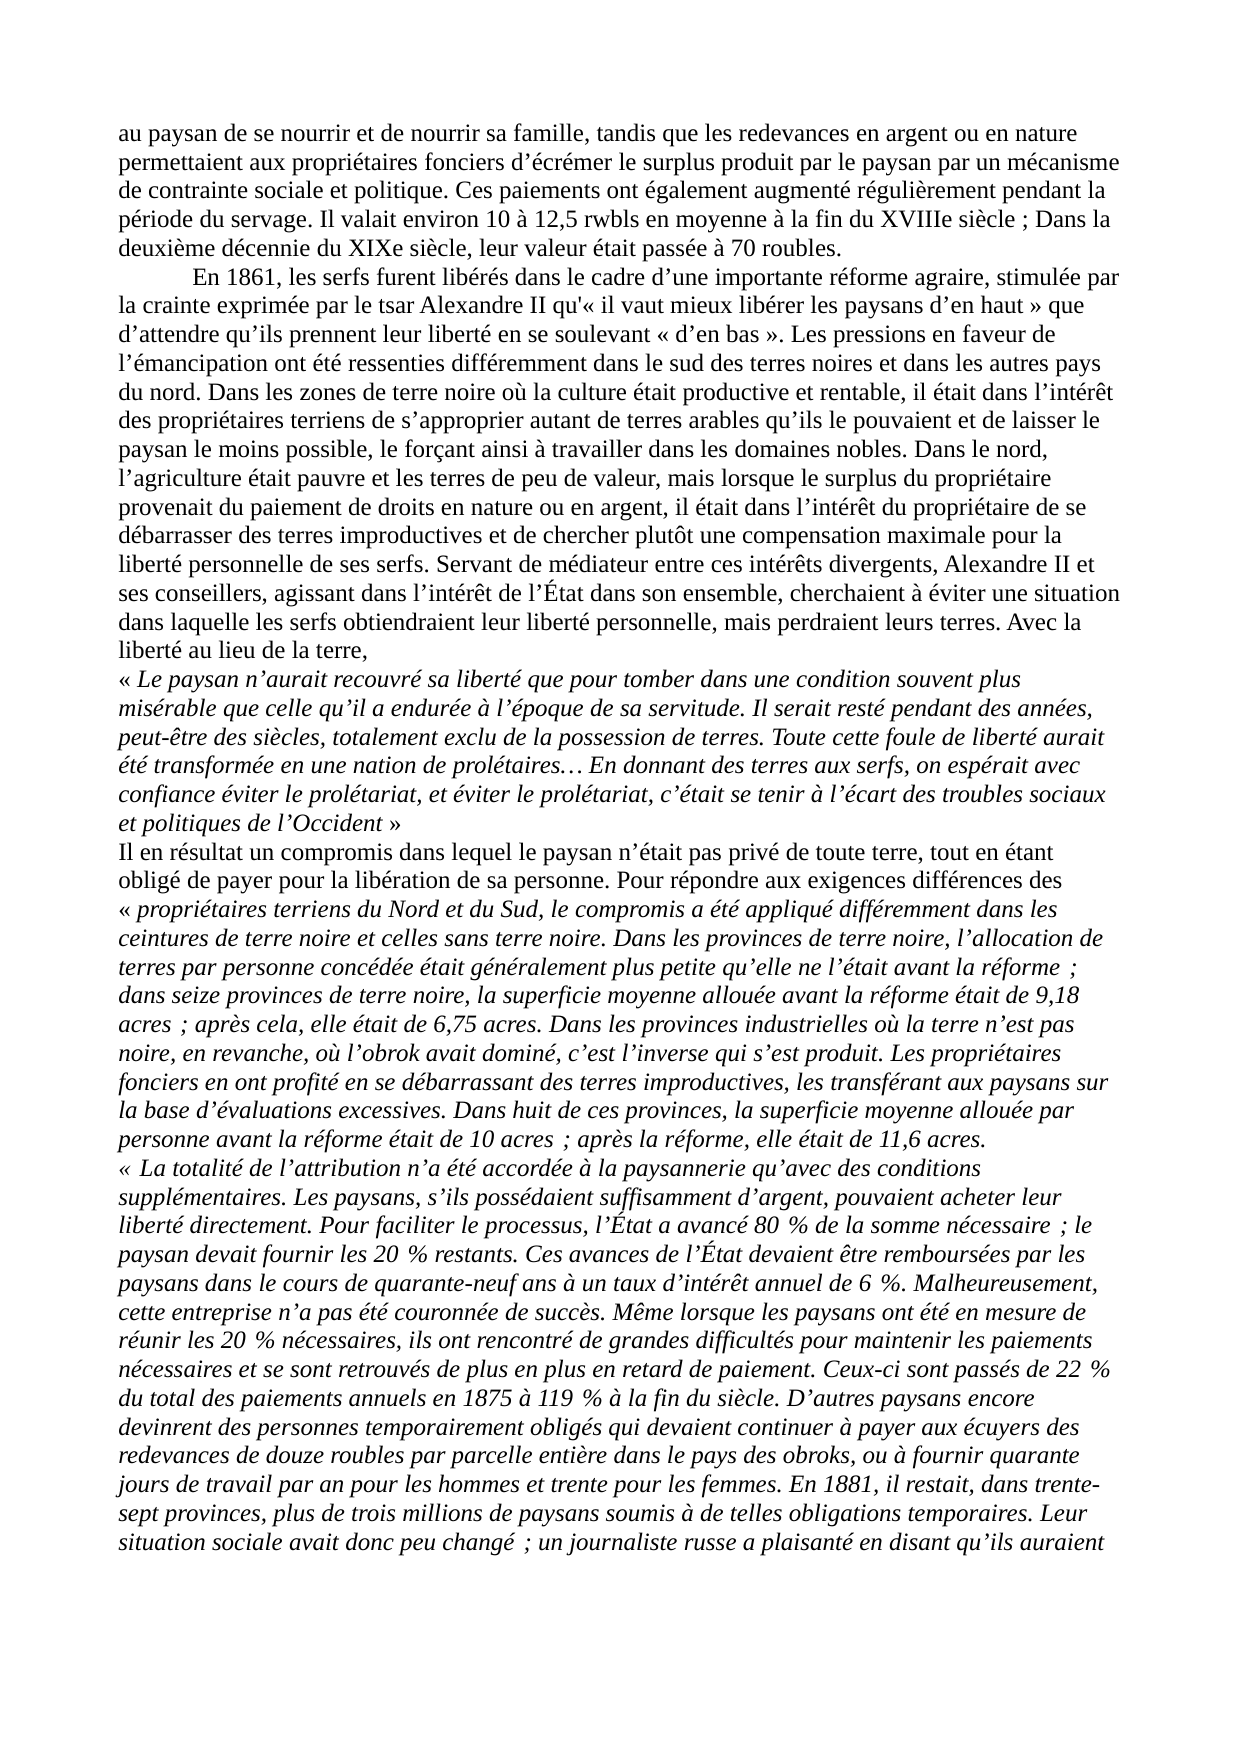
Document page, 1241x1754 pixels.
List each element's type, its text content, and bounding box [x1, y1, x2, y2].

text En 1861, les serfs furent libérés dans le cadre d’une importante réforme agraire, stimulée par la crainte exprimée par le tsar Alexandre II qu'« il vaut mieux libérer les paysans d’en haut » que d’attendre qu’ils prennent leur liberté en se soulevant « d’en bas ». Les pressions en faveur de l’émancipation ont été ressenties différemment dans le sud des terres noires et dans les autres pays du nord. Dans les zones de terre noire où la culture était productive et rentable, il était dans l’intérêt des propriétaires terriens de s’approprier autant de terres arables qu’ils le pouvaient et de laisser le paysan le moins possible, le forçant ainsi à travailler dans les domaines nobles. Dans le nord, l’agriculture était pauvre et les terres de peu de valeur, mais lorsque le surplus du propriétaire provenait du paiement de droits en nature ou en argent, il était dans l’intérêt du propriétaire de se débarrasser des terres improductives et de chercher plutôt une compensation maximale pour la liberté personnelle de ses serfs. Servant de médiateur entre ces intérêts divergents, Alexandre II et ses conseillers, agissant dans l’intérêt de l’État dans son ensemble, cherchaient à éviter une situation dans laquelle les serfs obtiendraient leur liberté personnelle, mais perdraient leurs terres. Avec la liberté au lieu de la terre, [118, 262, 1122, 664]
text « Le paysan n’aurait recouvré sa liberté que pour tomber dans une condition souvent plus misérable que celle qu’il a endurée à l’époque de sa servitude. Il serait resté pendant des années, peut-être des siècles, totalement exclu de la possession de terres. Toute cette foule de liberté aurait été transformée en une nation de prolétaires… En donnant des terres aux serfs, on espérait avec confiance éviter le prolétariat, et éviter le prolétariat, c’était se tenir à l’écart des troubles sociaux et politiques de l’Occident » [118, 664, 1122, 837]
text « La totalité de l’attribution n’a été accordée à la paysannerie qu’avec des conditions supplémentaires. Les paysans, s’ils possédaient suffisamment d’argent, pouvaient acheter leur liberté directement. Pour faciliter le processus, l’État a avancé 80 % de la somme nécessaire ; le paysan devait fournir les 20 % restants. Ces avances de l’État devaient être remboursées par les paysans dans le cours de quarante-neuf ans à un taux d’intérêt annuel de 6 %. Malheureusement, cette entreprise n’a pas été couronnée de succès. Même lorsque les paysans ont été en mesure de réunir les 20 % nécessaires, ils ont rencontré de grandes difficultés pour maintenir les paiements nécessaires et se sont retrouvés de plus en plus en retard de paiement. Ceux-ci sont passés de 22 % du total des paiements annuels en 1875 à 119 % à la fin du siècle. D’autres paysans encore devinrent des personnes temporairement obligés qui devaient continuer à payer aux écuyers des redevances de douze roubles par parcelle entière dans le pays des obroks, ou à fournir quarante jours de travail par an pour les hommes et trente pour les femmes. En 1881, il restait, dans trente-sept provinces, plus de trois millions de paysans soumis à de telles obligations temporaires. Leur situation sociale avait donc peu changé ; un journaliste russe a plaisanté en disant qu’ils auraient [118, 1153, 1122, 1556]
text « propriétaires terriens du Nord et du Sud, le compromis a été appliqué différemment dans les ceintures de terre noire et celles sans terre noire. Dans les provinces de terre noire, l’allocation de terres par personne concédée était généralement plus petite qu’elle ne l’était avant la réforme ; dans seize provinces de terre noire, la superficie moyenne allouée avant la réforme était de 9,18 acres ; après cela, elle était de 6,75 acres. Dans les provinces industrielles où la terre n’est pas noire, en revanche, où l’obrok avait dominé, c’est l’inverse qui s’est produit. Les propriétaires fonciers en ont profité en se débarrassant des terres improductives, les transférant aux paysans sur la base d’évaluations excessives. Dans huit de ces provinces, la superficie moyenne allouée par personne avant la réforme était de 10 acres ; après la réforme, elle était de 11,6 acres. [118, 894, 1122, 1153]
text au paysan de se nourrir et de nourrir sa famille, tandis que les redevances en argent ou en nature permettaient aux propriétaires fonciers d’écrémer le surplus produit par le paysan par un mécanisme de contrainte sociale et politique. Ces paiements ont également augmenté régulièrement pendant la période du servage. Il valait environ 10 à 12,5 rwbls en moyenne à la fin du XVIIIe siècle ; Dans la deuxième décennie du XIXe siècle, leur valeur était passée à 70 roubles. [118, 118, 1122, 262]
text Il en résultat un compromis dans lequel le paysan n’était pas privé de toute terre, tout en étant obligé de payer pour la libération de sa personne. Pour répondre aux exigences différences des [118, 837, 1122, 894]
